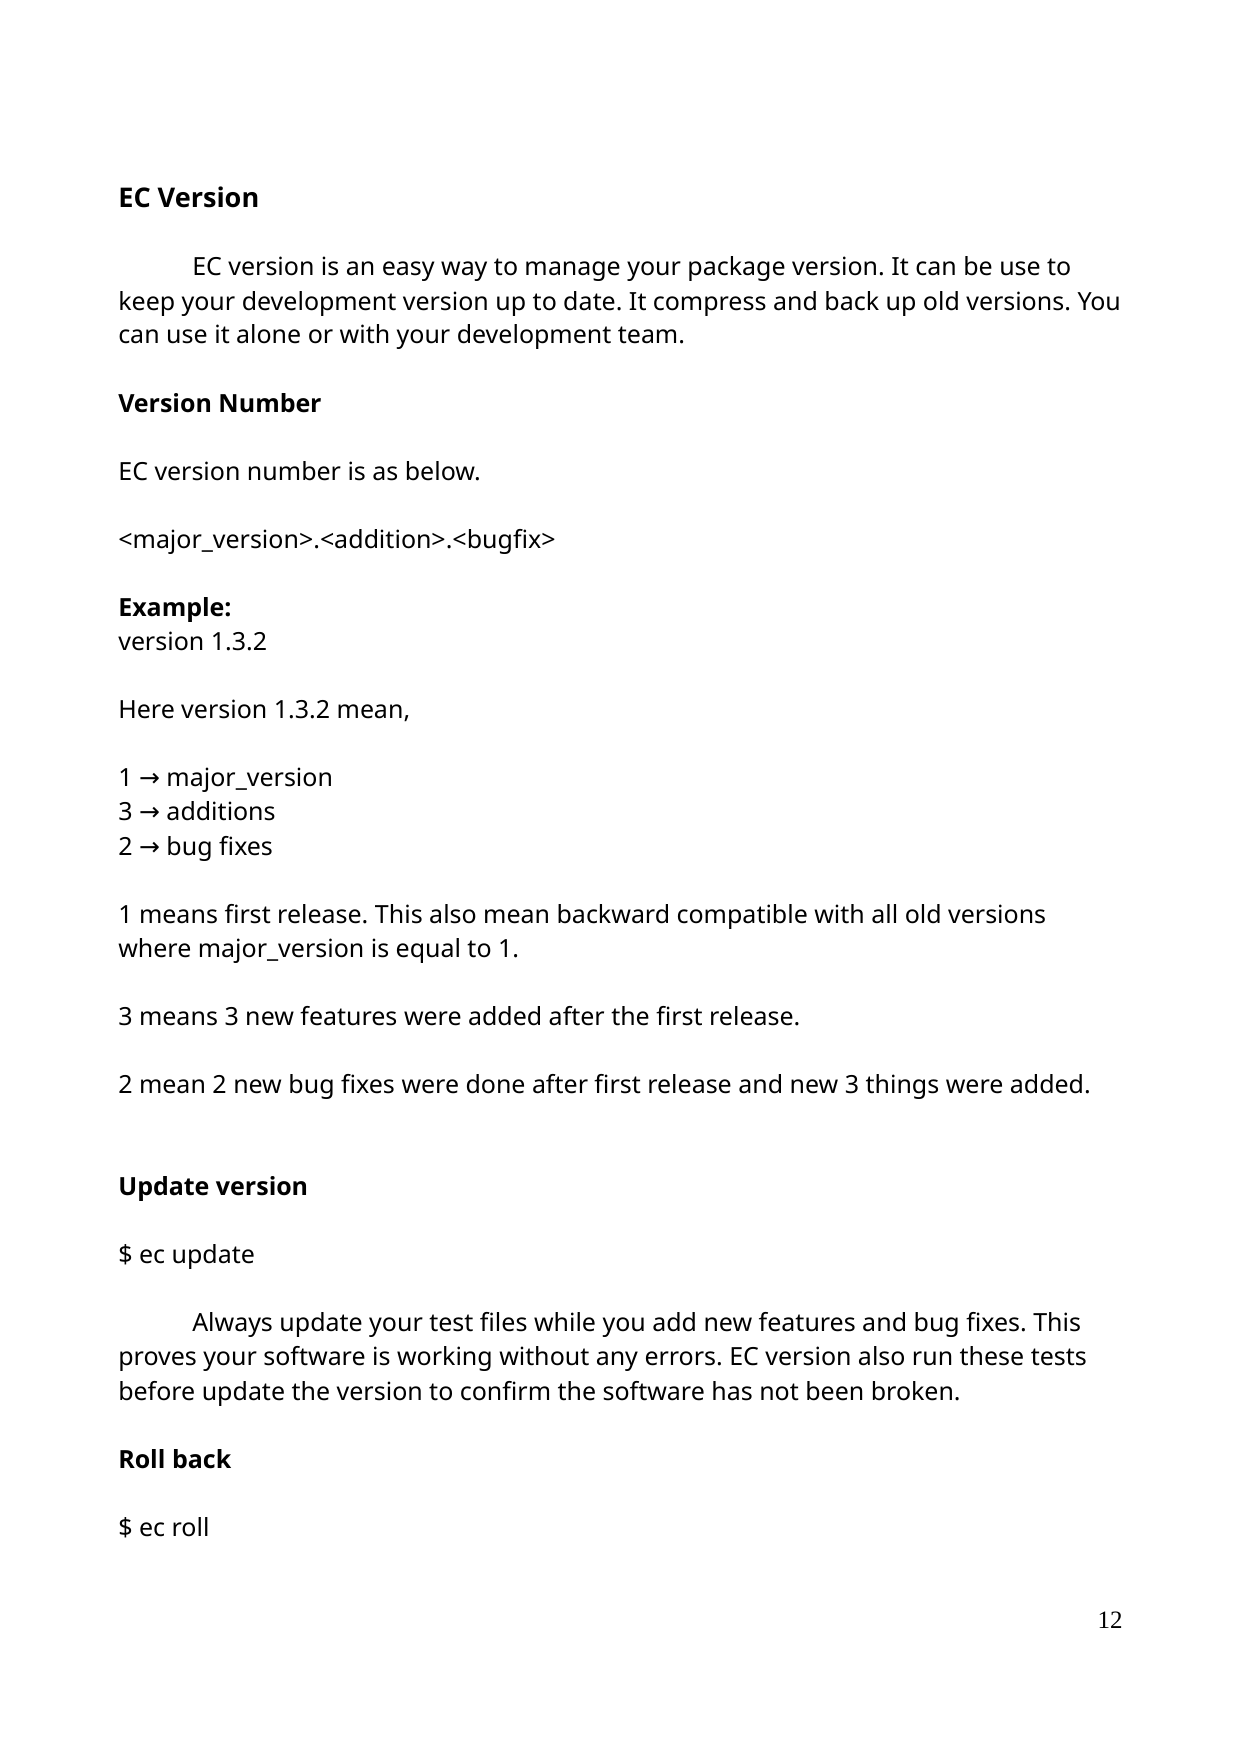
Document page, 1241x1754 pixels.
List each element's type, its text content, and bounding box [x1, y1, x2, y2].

text Update version [118, 1169, 1122, 1203]
text $ ec roll [118, 1509, 1122, 1543]
text 3 means 3 new features were added after the first release. [118, 998, 1122, 1032]
text 2 mean 2 new bug fixes were done after first release and new 3 things were added. [118, 1067, 1122, 1101]
text EC version is an easy way to manage your package version. It can be use to keep your development version up to date. It compress and back up old versions. You can use it alone or with your development team. [118, 249, 1122, 351]
text <major_version>.<addition>.<bugfix> [118, 522, 1122, 556]
text 3 → additions [118, 794, 1122, 828]
text Always update your test files while you add new features and bug fixes. This proves your software is working without any errors. EC version also run these tests before update the version to confirm the software has not been broken. [118, 1305, 1122, 1407]
text Roll back [118, 1441, 1122, 1475]
text $ ec update [118, 1237, 1122, 1271]
text EC version number is as below. [118, 453, 1122, 487]
text 1 means first release. This also mean backward compatible with all old versions where major_version is equal to 1. [118, 896, 1122, 964]
text Example: [118, 590, 1122, 624]
text Version Number [118, 385, 1122, 419]
text 2 → bug fixes [118, 828, 1122, 862]
text EC Version [118, 178, 1122, 215]
text Here version 1.3.2 mean, [118, 692, 1122, 726]
text version 1.3.2 [118, 624, 1122, 658]
text 1 → major_version [118, 760, 1122, 794]
